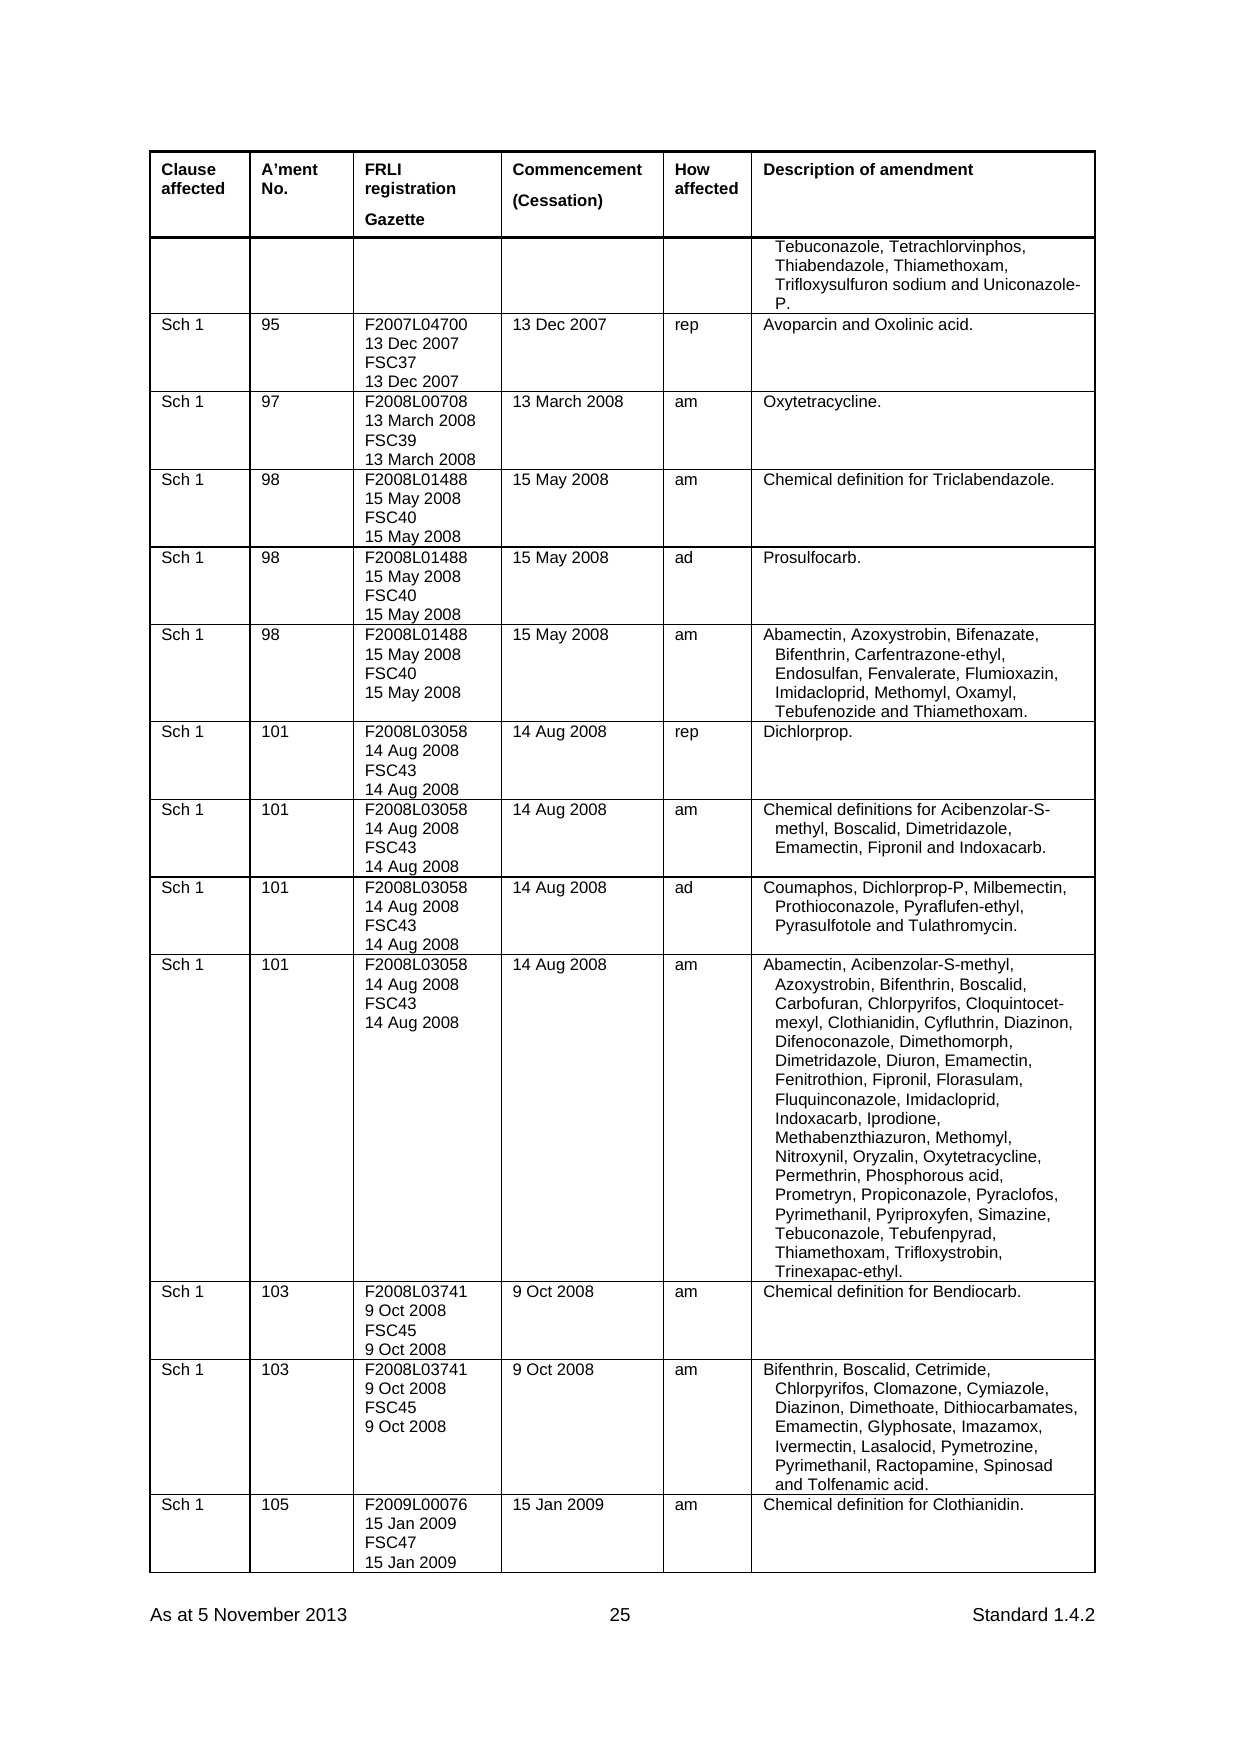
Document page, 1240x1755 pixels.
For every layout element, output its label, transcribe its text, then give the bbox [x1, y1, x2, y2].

table_cell Abamectin, Acibenzolar-S-methyl, Azoxystrobin, Bifenthrin, Boscalid, Carbofuran, Chlorpyrifos, Cloquintocet-mexyl, Clothianidin, Cyfluthrin, Diazinon, Difenoconazole, Dimethomorph, Dimetridazole, Diuron, Emamectin, Fenitrothion, Fipronil, Florasulam, Fluquinconazole, Imidacloprid, Indoxacarb, Iprodione, Methabenzthiazuron, Methomyl, Nitroxynil, Oryzalin, Oxytetracycline, Permethrin, Phosphorous acid, Prometryn, Propiconazole, Pyraclofos, Pyrimethanil, Pyriproxyfen, Simazine, Tebuconazole, Tebufenpyrad, Thiamethoxam, Trifloxystrobin, Trinexapac-ethyl. [752, 955, 1094, 1281]
table_cell Prosulfocarb. [752, 548, 1094, 624]
table_cell Tebuconazole, Tetrachlorvinphos, Thiabendazole, Thiamethoxam, Trifloxysulfuron sodium and Uniconazole-P. [752, 239, 1094, 313]
table_cell am [664, 1282, 751, 1359]
table_cell F2008L01488 15 May 2008 FSC40 15 May 2008 [354, 625, 501, 721]
table_cell [151, 239, 249, 313]
table_cell 15 Jan 2009 [502, 1495, 663, 1572]
table_cell Chemical definitions for Acibenzolar-S-methyl, Boscalid, Dimetridazole, Emamectin, Fipronil and Indoxacarb. [752, 800, 1094, 876]
table_cell F2008L03741 9 Oct 2008 FSC45 9 Oct 2008 [354, 1360, 501, 1494]
table_cell Sch 1 [151, 314, 249, 391]
table_cell am [664, 1495, 751, 1572]
table_cell F2009L00076 15 Jan 2009 FSC47 15 Jan 2009 [354, 1495, 501, 1572]
table_header Description of amendment [752, 153, 1094, 236]
table_cell Sch 1 [151, 878, 249, 954]
table_cell 14 Aug 2008 [502, 878, 663, 954]
table_cell Sch 1 [151, 548, 249, 624]
table_cell 13 Dec 2007 [502, 314, 663, 391]
table_cell Chemical definition for Bendiocarb. [752, 1282, 1094, 1359]
table_cell 15 May 2008 [502, 625, 663, 721]
table_cell ad [664, 878, 751, 954]
table_cell Sch 1 [151, 722, 249, 799]
table_cell rep [664, 314, 751, 391]
table_header Clause affected [151, 153, 249, 236]
table_cell am [664, 392, 751, 469]
table_cell 14 Aug 2008 [502, 955, 663, 1281]
table_cell Coumaphos, Dichlorprop-P, Milbemectin, Prothioconazole, Pyraflufen-ethyl, Pyrasulfotole and Tulathromycin. [752, 878, 1094, 954]
table_cell F2008L03058 14 Aug 2008 FSC43 14 Aug 2008 [354, 722, 501, 799]
table_cell F2008L01488 15 May 2008 FSC40 15 May 2008 [354, 470, 501, 546]
table_cell [251, 239, 353, 313]
table_cell am [664, 470, 751, 546]
table_cell [354, 239, 501, 313]
table_header Commencement (Cessation) [502, 153, 663, 236]
table_cell Chemical definition for Clothianidin. [752, 1495, 1094, 1572]
table_header How affected [664, 153, 751, 236]
table_cell Dichlorprop. [752, 722, 1094, 799]
table_cell F2008L03741 9 Oct 2008 FSC45 9 Oct 2008 [354, 1282, 501, 1359]
table_cell 101 [251, 800, 353, 876]
table_cell 95 [251, 314, 353, 391]
table_cell Bifenthrin, Boscalid, Cetrimide, Chlorpyrifos, Clomazone, Cymiazole, Diazinon, Dimethoate, Dithiocarbamates, Emamectin, Glyphosate, Imazamox, Ivermectin, Lasalocid, Pymetrozine, Pyrimethanil, Ractopamine, Spinosad and Tolfenamic acid. [752, 1360, 1094, 1494]
table_cell 14 Aug 2008 [502, 800, 663, 876]
table_cell Sch 1 [151, 955, 249, 1281]
table_cell 15 May 2008 [502, 470, 663, 546]
table_cell 13 March 2008 [502, 392, 663, 469]
table_cell am [664, 1360, 751, 1494]
table_cell 97 [251, 392, 353, 469]
table_cell [502, 239, 663, 313]
table_cell 9 Oct 2008 [502, 1282, 663, 1359]
table_cell Oxytetracycline. [752, 392, 1094, 469]
table_cell 101 [251, 722, 353, 799]
table_header A’ment No. [251, 153, 353, 236]
table_cell Sch 1 [151, 1360, 249, 1494]
table_cell 105 [251, 1495, 353, 1572]
table_cell Sch 1 [151, 1495, 249, 1572]
table_cell Abamectin, Azoxystrobin, Bifenazate, Bifenthrin, Carfentrazone-ethyl, Endosulfan, Fenvalerate, Flumioxazin, Imidacloprid, Methomyl, Oxamyl, Tebufenozide and Thiamethoxam. [752, 625, 1094, 721]
table_cell 9 Oct 2008 [502, 1360, 663, 1494]
table_cell 14 Aug 2008 [502, 722, 663, 799]
table_cell Avoparcin and Oxolinic acid. [752, 314, 1094, 391]
table_cell am [664, 625, 751, 721]
table_cell Sch 1 [151, 800, 249, 876]
table_cell Sch 1 [151, 470, 249, 546]
table_cell 103 [251, 1360, 353, 1494]
table_cell 98 [251, 625, 353, 721]
table_cell Chemical definition for Triclabendazole. [752, 470, 1094, 546]
table_cell Sch 1 [151, 392, 249, 469]
table_cell rep [664, 722, 751, 799]
table_cell F2008L00708 13 March 2008 FSC39 13 March 2008 [354, 392, 501, 469]
table_header FRLI registration Gazette [354, 153, 501, 236]
table_cell F2007L04700 13 Dec 2007 FSC37 13 Dec 2007 [354, 314, 501, 391]
table_cell 98 [251, 548, 353, 624]
table_cell 98 [251, 470, 353, 546]
table_cell 101 [251, 878, 353, 954]
table_cell ad [664, 548, 751, 624]
table_cell 101 [251, 955, 353, 1281]
table_cell am [664, 955, 751, 1281]
table_cell Sch 1 [151, 1282, 249, 1359]
table_cell 15 May 2008 [502, 548, 663, 624]
table_cell [664, 239, 751, 313]
table_cell F2008L03058 14 Aug 2008 FSC43 14 Aug 2008 [354, 955, 501, 1281]
table_cell am [664, 800, 751, 876]
table_cell Sch 1 [151, 625, 249, 721]
table_cell F2008L01488 15 May 2008 FSC40 15 May 2008 [354, 548, 501, 624]
table_cell F2008L03058 14 Aug 2008 FSC43 14 Aug 2008 [354, 800, 501, 876]
table_cell 103 [251, 1282, 353, 1359]
table_cell F2008L03058 14 Aug 2008 FSC43 14 Aug 2008 [354, 878, 501, 954]
